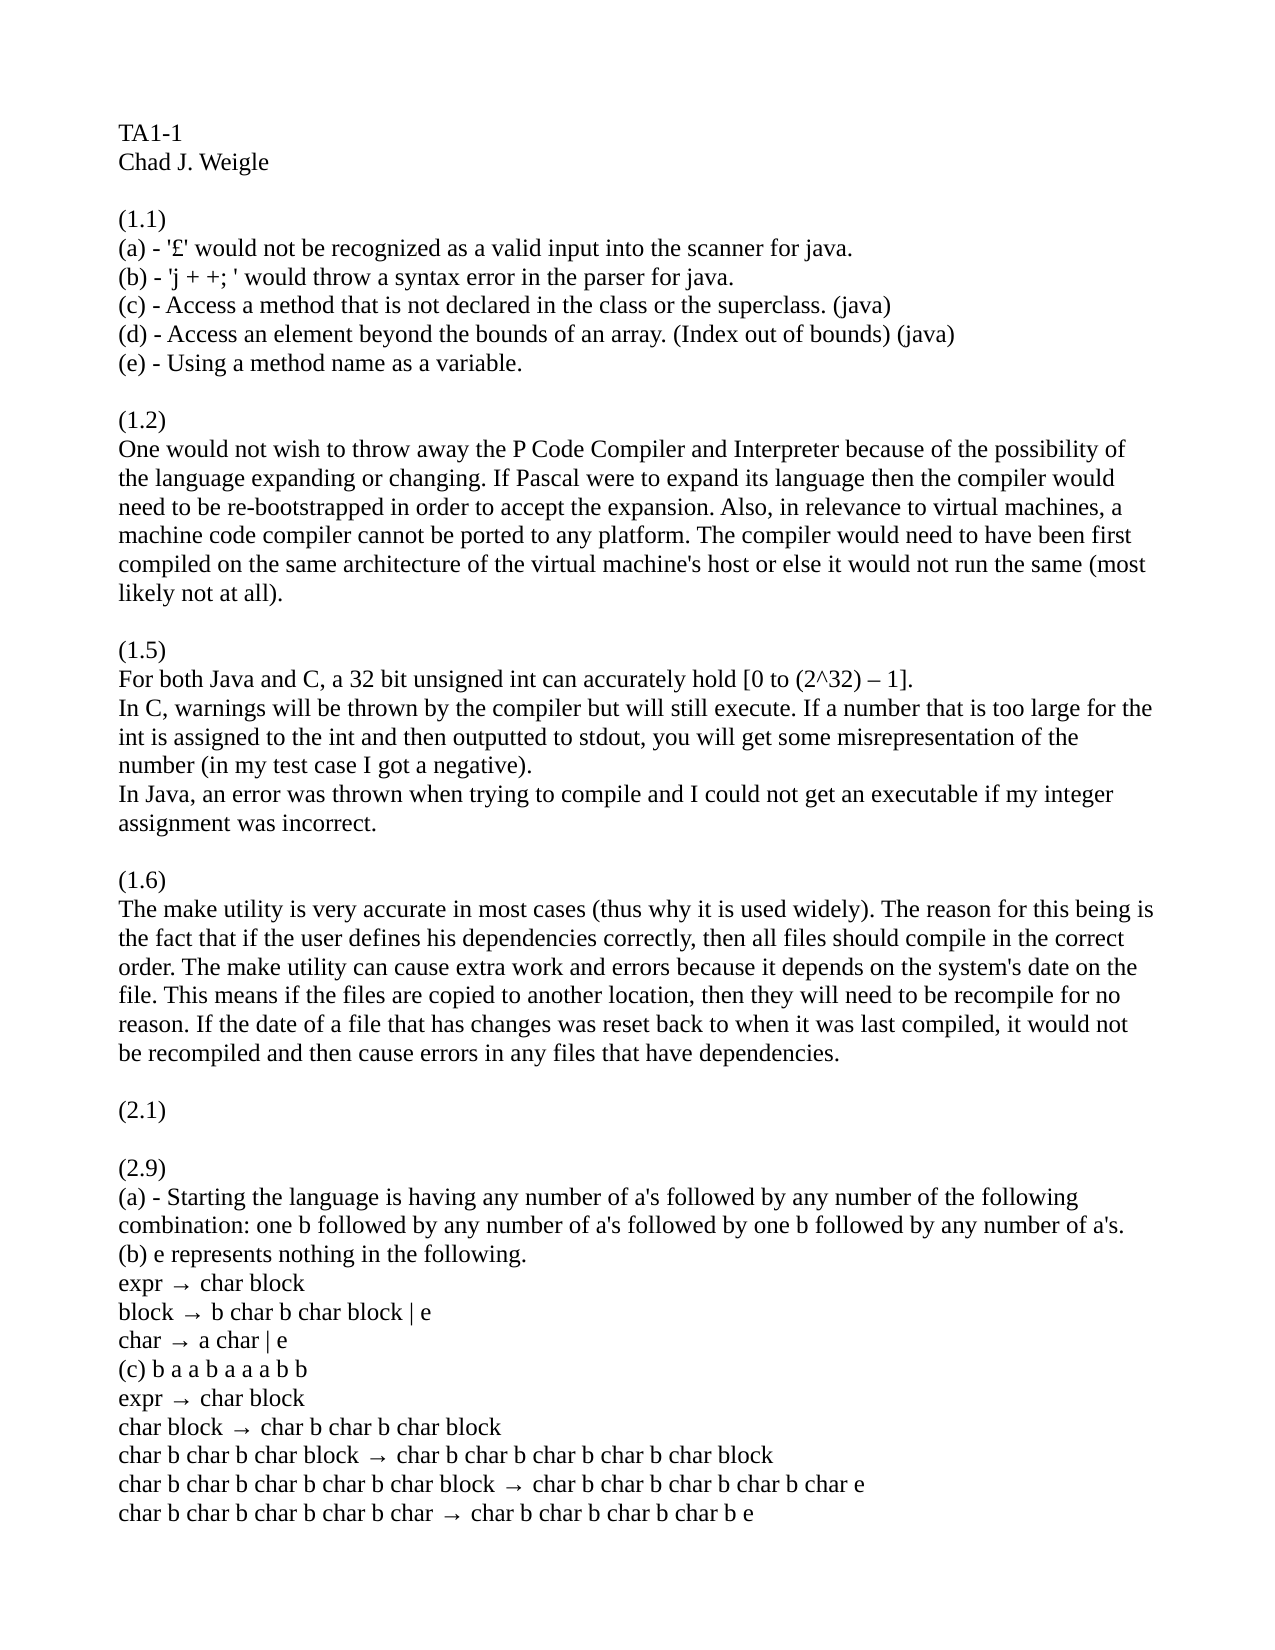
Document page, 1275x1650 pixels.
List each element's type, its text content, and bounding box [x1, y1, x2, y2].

text (2.1) [118, 1096, 1157, 1124]
text char block → char b char b char block [118, 1412, 1157, 1441]
text Chad J. Weigle [118, 147, 1157, 176]
text char → a char | e [118, 1326, 1157, 1354]
text (2.9) [118, 1153, 1157, 1182]
text (1.5) [118, 636, 1157, 664]
text (1.2) [118, 406, 1157, 434]
text block → b char b char block | e [118, 1297, 1157, 1326]
text For both Java and C, a 32 bit unsigned int can accurately hold [0 to (2^32) – 1]. [118, 664, 1157, 693]
text (1.6) [118, 866, 1157, 894]
text (e) - Using a method name as a variable. [118, 348, 1157, 377]
text The make utility is very accurate in most cases (thus why it is used widely). The reason for this being is the fact that if the user defines his dependencies correctly, then all files should compile in the correct order. The make utility can cause extra work and errors because it depends on the system's date on the file. This means if the files are copied to another location, then they will need to be recompile for no reason. If the date of a file that has changes was reset back to when it was last compiled, it would not be recompiled and then cause errors in any files that have dependencies. [118, 894, 1157, 1067]
text (b) - 'j + +; ' would throw a syntax error in the parser for java. [118, 262, 1157, 291]
text (b) e represents nothing in the following. [118, 1239, 1157, 1268]
text One would not wish to throw away the P Code Compiler and Interpreter because of the possibility of the language expanding or changing. If Pascal were to expand its language then the compiler would need to be re-bootstrapped in order to accept the expansion. Also, in relevance to virtual machines, a machine code compiler cannot be ported to any platform. The compiler would need to have been first compiled on the same architecture of the virtual machine's host or else it would not run the same (most likely not at all). [118, 434, 1157, 607]
text (1.1) [118, 204, 1157, 233]
text expr → char block [118, 1268, 1157, 1297]
text (c) - Access a method that is not declared in the class or the superclass. (java) [118, 291, 1157, 319]
text TA1-1 [118, 118, 1157, 147]
text (c) b a a b a a a b b [118, 1354, 1157, 1383]
text In Java, an error was thrown when trying to compile and I could not get an executable if my integer assignment was incorrect. [118, 779, 1157, 837]
text (a) - '£' would not be recognized as a valid input into the scanner for java. [118, 233, 1157, 262]
text expr → char block [118, 1383, 1157, 1412]
text char b char b char block → char b char b char b char b char block [118, 1441, 1157, 1469]
text char b char b char b char b char → char b char b char b char b e [118, 1498, 1157, 1527]
text (d) - Access an element beyond the bounds of an array. (Index out of bounds) (java) [118, 319, 1157, 348]
text char b char b char b char b char block → char b char b char b char b char e [118, 1469, 1157, 1498]
text In C, warnings will be thrown by the compiler but will still execute. If a number that is too large for the int is assigned to the int and then outputted to stdout, you will get some misrepresentation of the number (in my test case I got a negative). [118, 693, 1157, 779]
text (a) - Starting the language is having any number of a's followed by any number of the following combination: one b followed by any number of a's followed by one b followed by any number of a's. [118, 1182, 1157, 1239]
